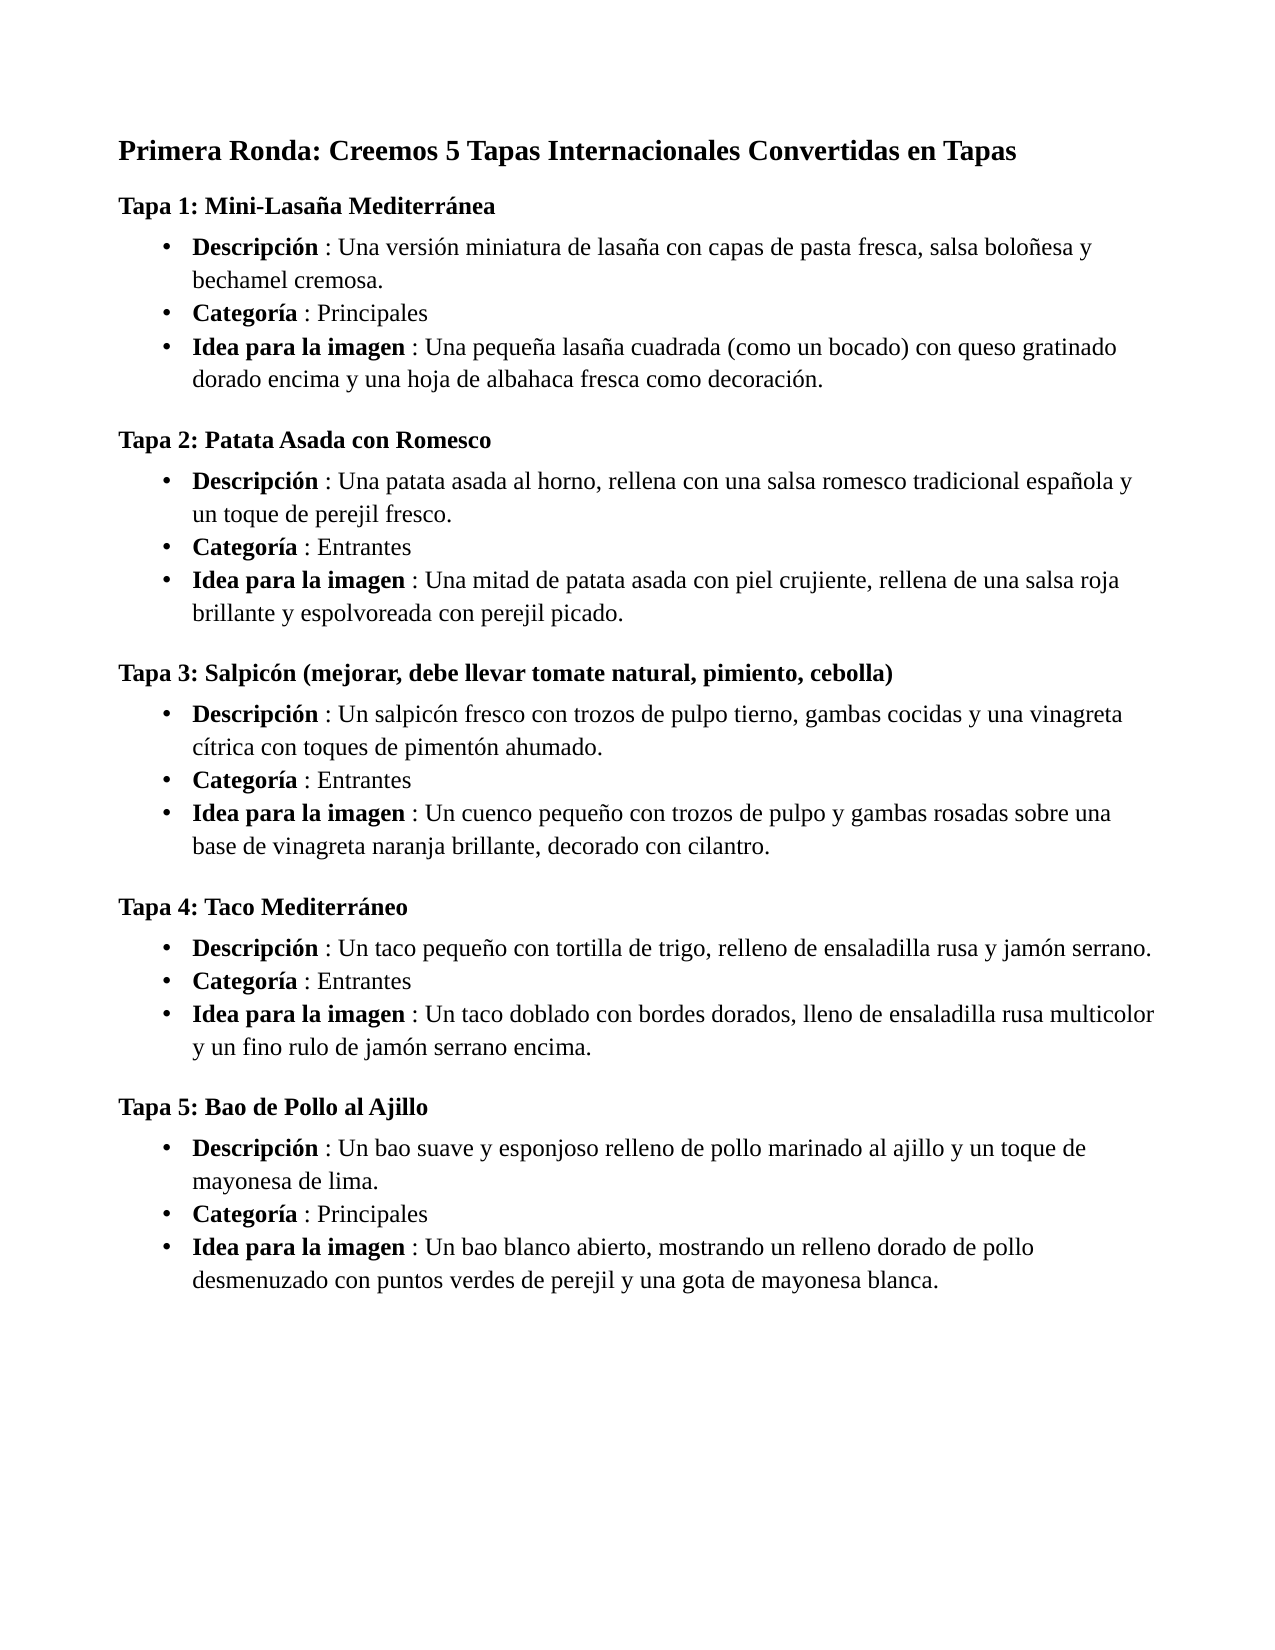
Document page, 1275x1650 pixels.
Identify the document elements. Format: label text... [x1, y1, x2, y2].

list Categoría : Entrantes [162, 966, 1157, 994]
list Categoría : Principales [162, 1199, 1157, 1228]
list Idea para la imagen : Un taco doblado con bordes dorados, lleno de ensaladilla rusa multicolor y un fino rulo de jamón serrano encima. [162, 999, 1157, 1061]
list Categoría : Principales [162, 298, 1157, 327]
list Categoría : Entrantes [162, 765, 1157, 794]
list Descripción : Un salpicón fresco con trozos de pulpo tierno, gambas cocidas y una vinagreta cítrica con toques de pimentón ahumado. [162, 699, 1157, 761]
list Idea para la imagen : Un cuenco pequeño con trozos de pulpo y gambas rosadas sobre una base de vinagreta naranja brillante, decorado con cilantro. [162, 798, 1157, 860]
subtitle Tapa 3: Salpicón (mejorar, debe llevar tomate natural, pimiento, cebolla) [118, 658, 1157, 687]
list Idea para la imagen : Una pequeña lasaña cuadrada (como un bocado) con queso gratinado dorado encima y una hoja de albahaca fresca como decoración. [162, 332, 1157, 393]
list Idea para la imagen : Un bao blanco abierto, mostrando un relleno dorado de pollo desmenuzado con puntos verdes de perejil y una gota de mayonesa blanca. [162, 1232, 1157, 1294]
list Categoría : Entrantes [162, 532, 1157, 561]
subtitle Tapa 2: Patata Asada con Romesco [118, 425, 1157, 453]
list Descripción : Un bao suave y esponjoso relleno de pollo marinado al ajillo y un toque de mayonesa de lima. [162, 1133, 1157, 1195]
list Descripción : Un taco pequeño con tortilla de trigo, relleno de ensaladilla rusa y jamón serrano. [162, 933, 1157, 962]
subtitle Tapa 5: Bao de Pollo al Ajillo [118, 1092, 1157, 1121]
subtitle Tapa 1: Mini-Lasaña Mediterránea [118, 191, 1157, 220]
list Idea para la imagen : Una mitad de patata asada con piel crujiente, rellena de una salsa roja brillante y espolvoreada con perejil picado. [162, 565, 1157, 627]
subtitle Primera Ronda: Creemos 5 Tapas Internacionales Convertidas en Tapas [118, 133, 1157, 166]
list Descripción : Una patata asada al horno, rellena con una salsa romesco tradicional española y un toque de perejil fresco. [162, 466, 1157, 528]
subtitle Tapa 4: Taco Mediterráneo [118, 892, 1157, 920]
list Descripción : Una versión miniatura de lasaña con capas de pasta fresca, salsa boloñesa y bechamel cremosa. [162, 232, 1157, 294]
